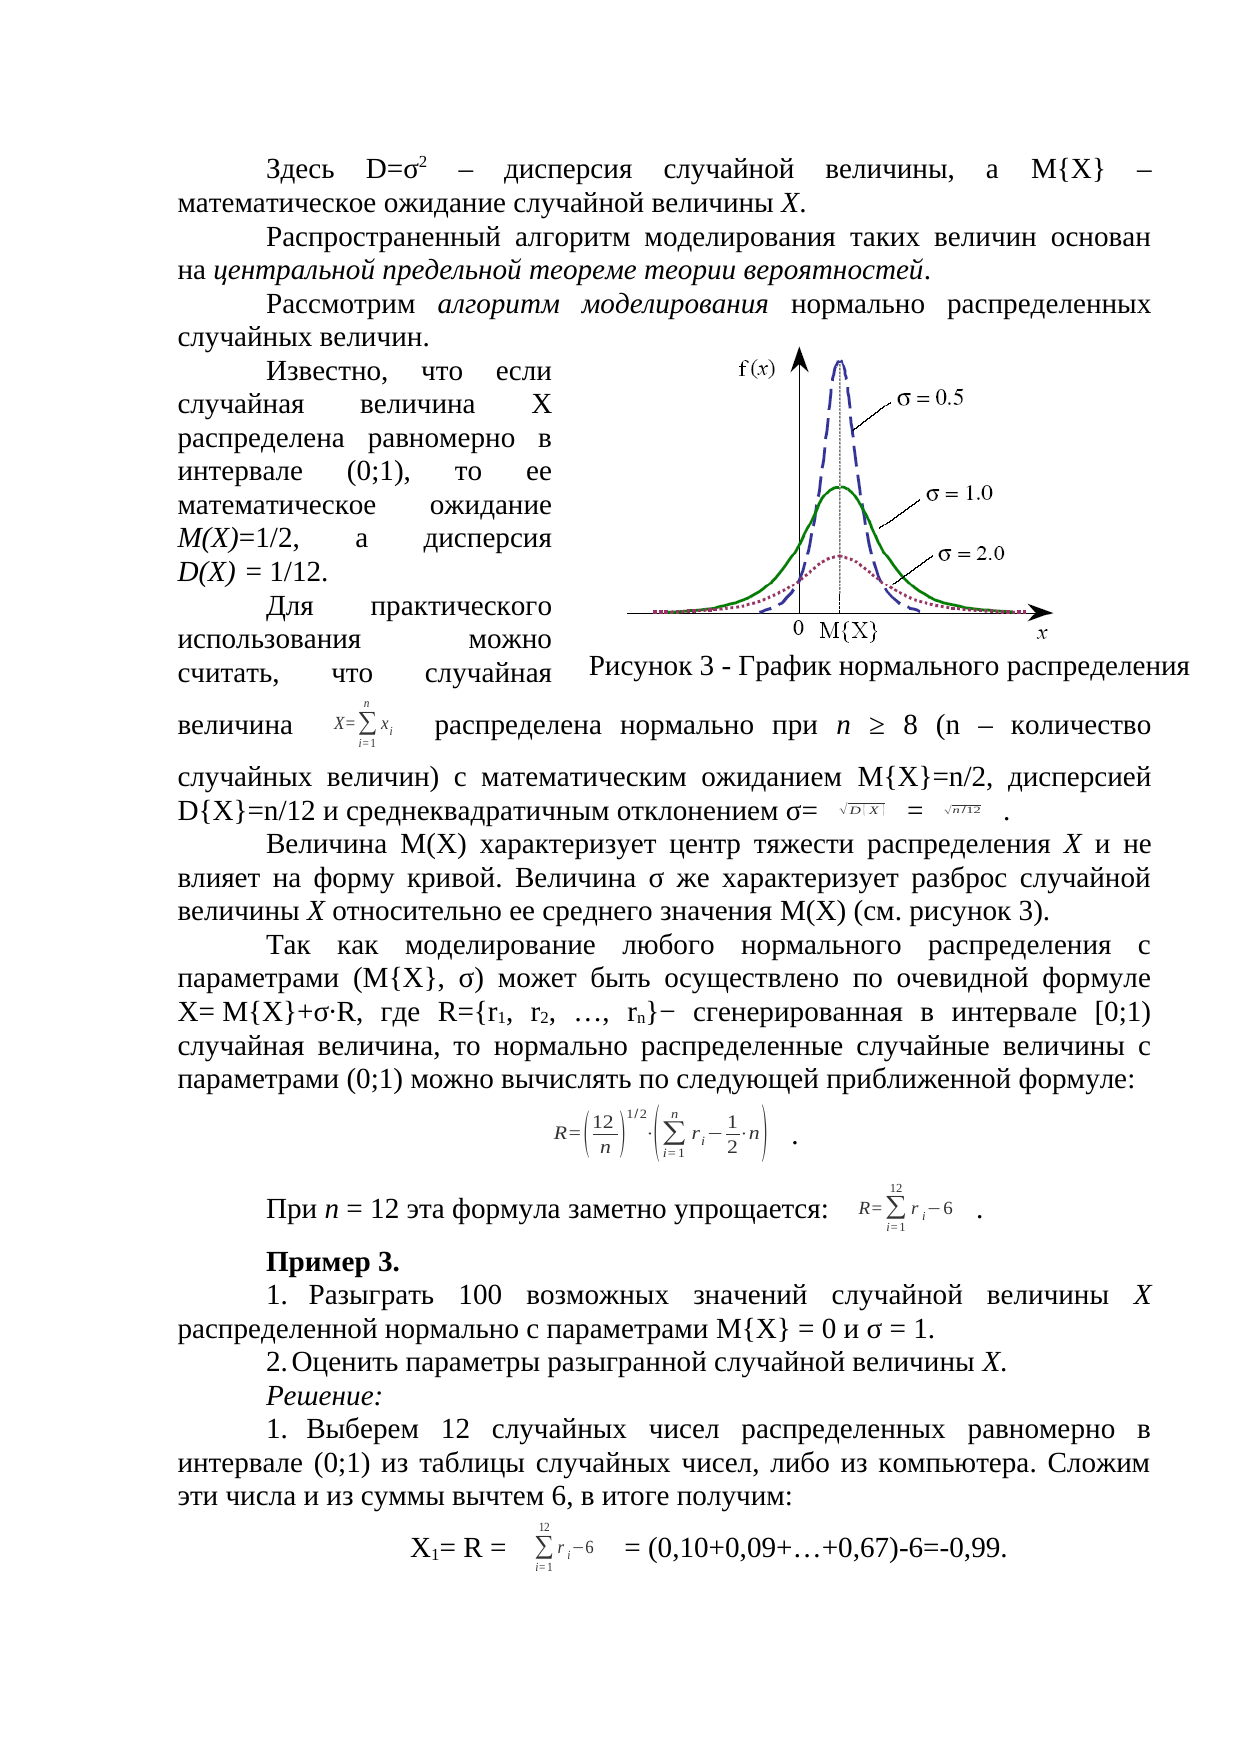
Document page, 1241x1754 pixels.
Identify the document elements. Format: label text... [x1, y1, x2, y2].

text 2. Оценить параметры разыгранной случайной величины Х. [177, 1344, 1152, 1378]
text Известно, что если случайная величина X распределена равномерно в интервале (0;1), то ее математическое ожидание М(X)=1/2, а дисперсия D(X) = 1/12. [177, 353, 627, 588]
text Решение: [177, 1378, 1152, 1411]
text Распространенный алгоритм моделирования таких величин основан на центральной предельной теореме теории вероятностей. [177, 219, 1152, 286]
picture [627, 346, 1059, 644]
text Пример 3. [177, 1244, 1152, 1277]
text Здесь D=σ2 – дисперсия случайной величины, а M{X} – математическое ожидание случайной величины X. [177, 152, 1152, 219]
text При n = 12 эта формула заметно упрощается: [177, 1173, 836, 1244]
text [177, 1095, 531, 1173]
text 1. Выберем 12 случайных чисел распределенных равномерно в интервале (0;1) из таблицы случайных чисел, либо из компьютера. Сложим эти числа и из суммы вычтем 6, в итоге получим: [177, 1411, 1152, 1512]
text . [791, 1095, 1152, 1173]
text Величина М(X) характеризует центр тяжести распределения X и не влияет на форму кривой. Величина σ же характеризует разброс случайной величины X относительно ее среднего значения М(X) (см. рисунок 3). [177, 826, 1152, 927]
text Рассмотрим алгоритм моделирования нормально распределенных случайных величин. [177, 286, 1152, 353]
text 1. Разыграть 100 возможных значений случайной величины Х распределенной нормально с параметрами M{X} = 0 и σ = 1. [177, 1277, 1152, 1344]
text [1059, 353, 1152, 588]
text = (0,10+0,09+…+0,67)-6=-0,99. [617, 1512, 1152, 1583]
text X1= R = [177, 1512, 513, 1583]
text Так как моделирование любого нормального распределения с параметрами (M{X}, σ) может быть осуществлено по очевидной формуле X= M{X}+σ∙R, где R={r1, r2, …, rn}− сгенерированная в интервале [0;1) случайная величина, то нормально распределенные случайные величины с параметрами (0;1) можно вычислять по следующей приближенной формуле: [177, 927, 1152, 1095]
text Для практического использования можно считать, что случайная величина распределена нормально при n ≥ 8 (n – количество случайных величин) с математическим ожиданием M{X}=n/2, дисперсией D{X}=n/12 и среднеквадратичным отклонением σ==. [177, 588, 1152, 826]
text . [976, 1173, 1152, 1244]
